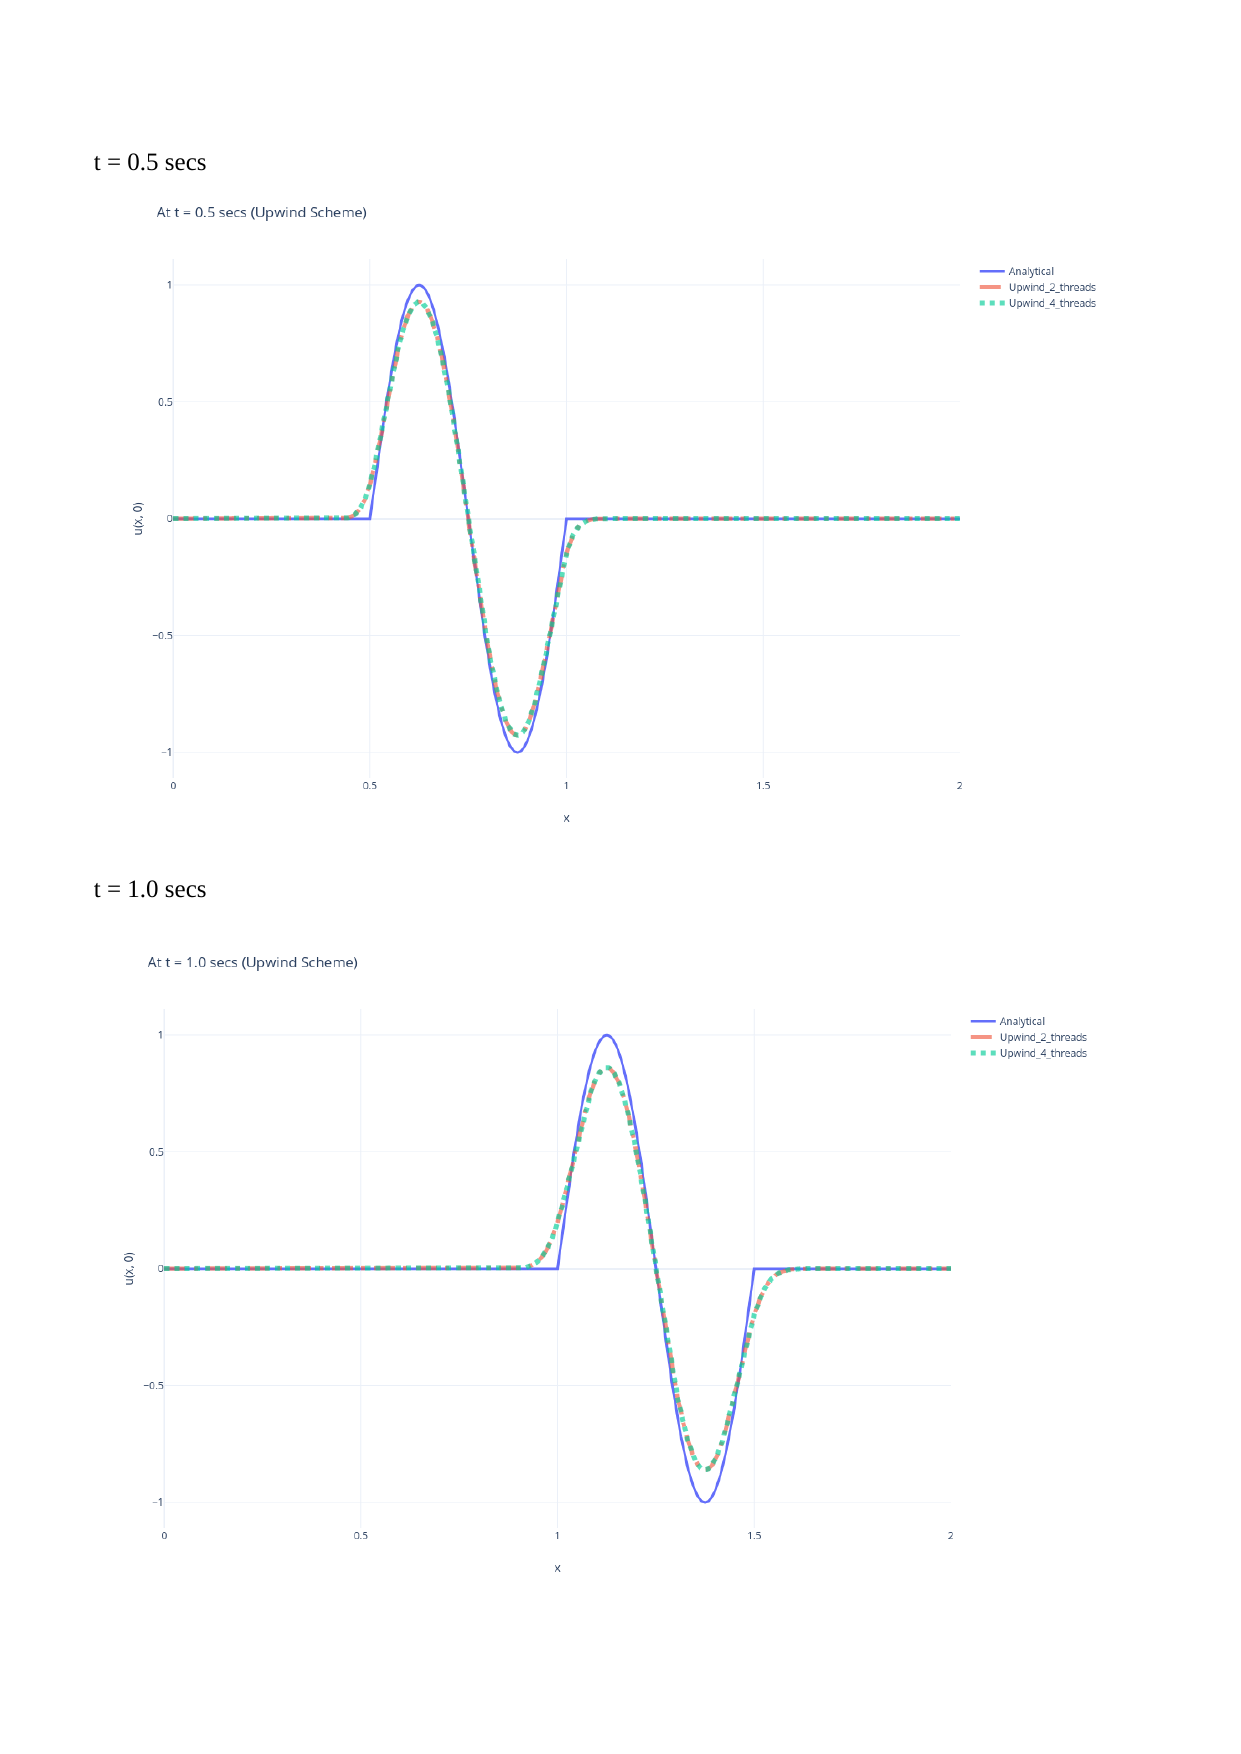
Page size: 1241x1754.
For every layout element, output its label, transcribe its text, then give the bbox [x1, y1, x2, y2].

picture [106, 175, 1110, 845]
picture [97, 925, 1102, 1595]
text t = 1.0 secs [94, 874, 1122, 902]
text t = 0.5 secs [94, 147, 1122, 176]
